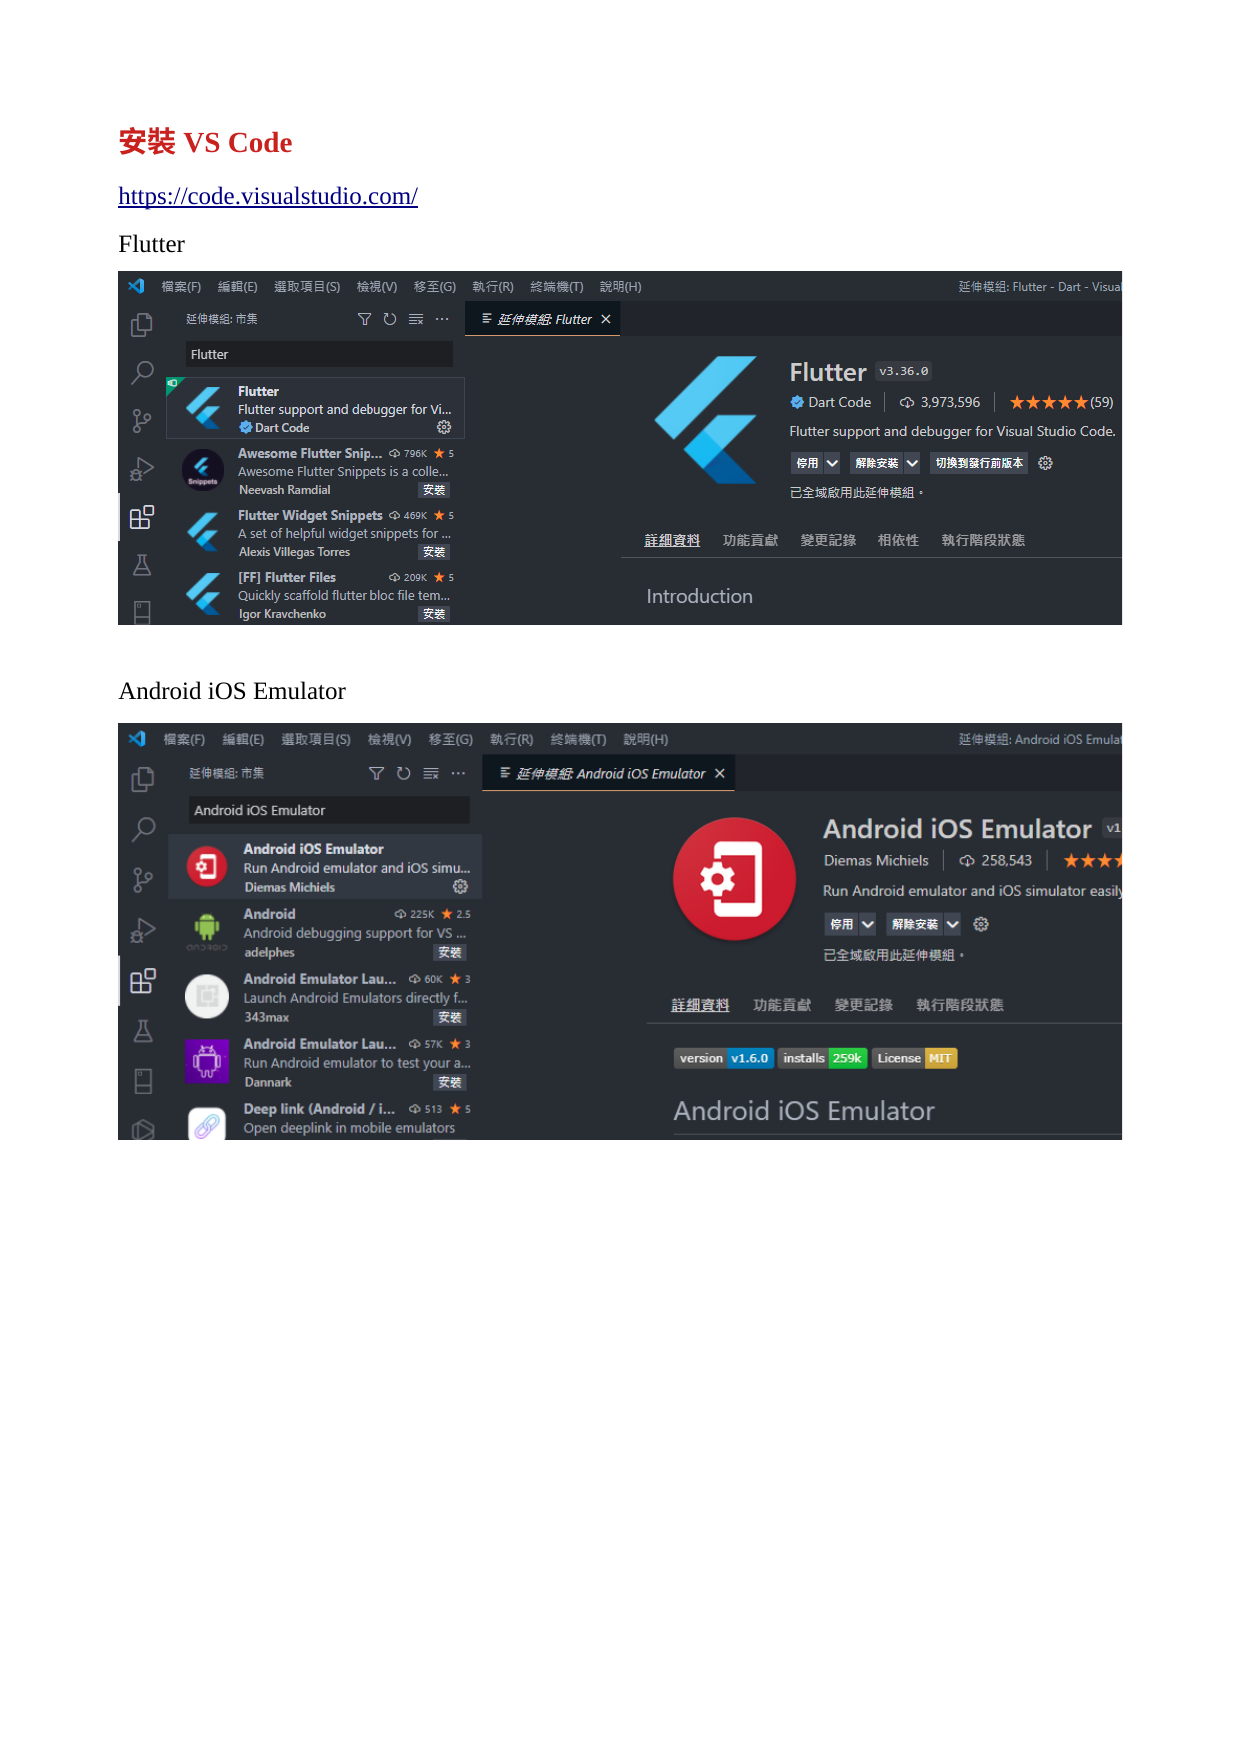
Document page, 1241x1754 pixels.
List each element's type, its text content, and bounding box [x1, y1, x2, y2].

picture [118, 271, 1123, 625]
text 安裝 VS Code [118, 118, 1122, 160]
picture [118, 723, 1123, 1140]
text https://code.visualstudio.com/ [118, 181, 1122, 210]
text Flutter [118, 229, 1122, 258]
text Android iOS Emulator [118, 676, 1122, 705]
